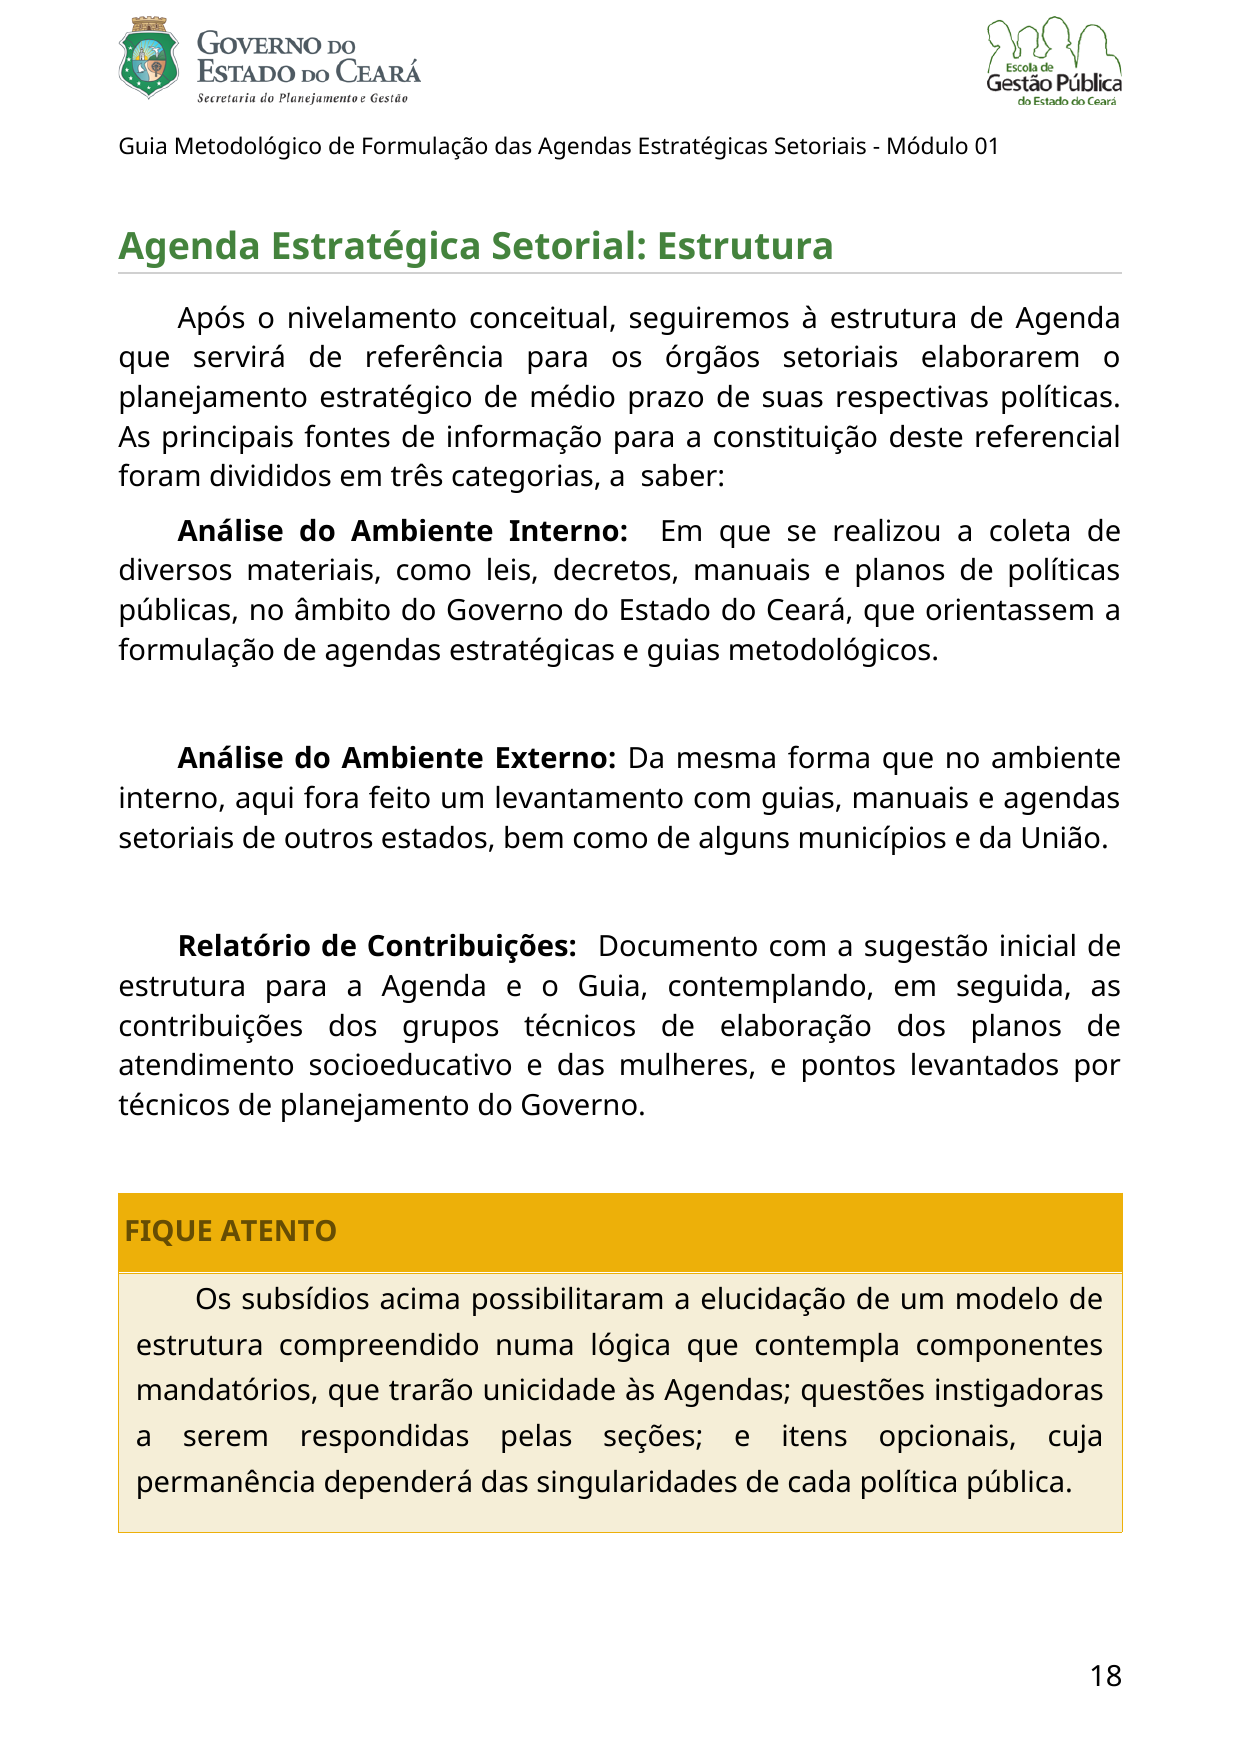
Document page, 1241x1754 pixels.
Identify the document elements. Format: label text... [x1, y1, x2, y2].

text Após o nivelamento conceitual, seguiremos à estrutura de Agenda que servirá de referência para os órgãos setoriais elaborarem o planejamento estratégico de médio prazo de suas respectivas políticas. As principais fontes de informação para a constituição deste referencial foram divididos em três categorias, a saber: [118, 297, 1122, 495]
table_cell Os subsídios acima possibilitaram a elucidação de um modelo de estrutura compreendido numa lógica que contempla componentes mandatórios, que trarão unicidade às Agendas; questões instigadoras a serem respondidas pelas seções; e itens opcionais, cuja permanência dependerá das singularidades de cada política pública. [119, 1274, 1122, 1532]
text Análise do Ambiente Interno: Em que se realizou a coleta de diversos materiais, como leis, decretos, manuais e planos de políticas públicas, no âmbito do Governo do Estado do Ceará, que orientassem a formulação de agendas estratégicas e guias metodológicos. [118, 510, 1122, 669]
picture [118, 16, 1122, 105]
subtitle Agenda Estratégica Setorial: Estrutura [118, 219, 1122, 272]
text Análise do Ambiente Externo: Da mesma forma que no ambiente interno, aqui fora feito um levantamento com guias, manuais e agendas setoriais de outros estados, bem como de alguns municípios e da União. [118, 737, 1122, 857]
text Relatório de Contribuições: Documento com a sugestão inicial de estrutura para a Agenda e o Guia, contemplando, em seguida, as contribuições dos grupos técnicos de elaboração dos planos de atendimento socioeducativo e das mulheres, e pontos levantados por técnicos de planejamento do Governo. [118, 925, 1122, 1124]
table_header FIQUE ATENTO [119, 1194, 1122, 1272]
